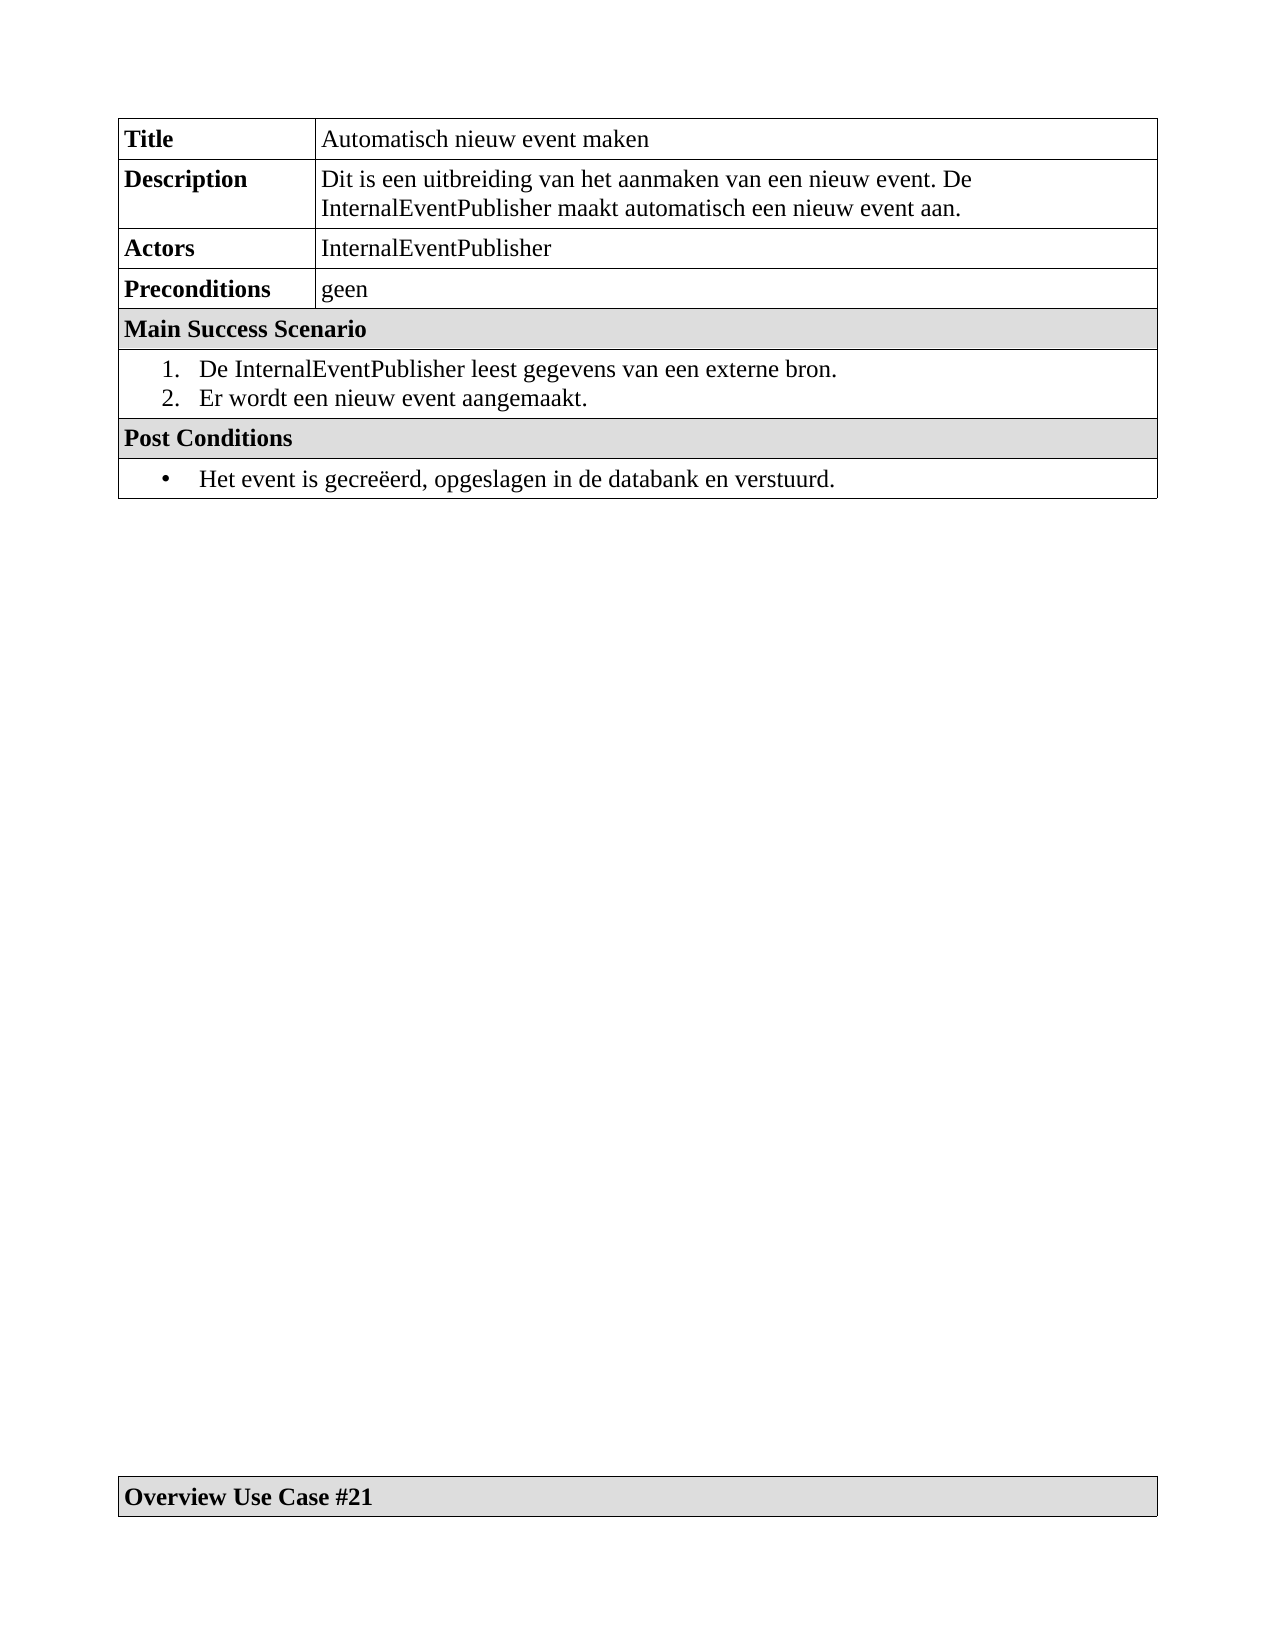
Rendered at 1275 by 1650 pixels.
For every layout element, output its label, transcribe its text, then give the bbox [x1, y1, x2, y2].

table_cell De InternalEventPublisher leest gegevens van een externe bron. Er wordt een nieuw event aangemaakt. [119, 350, 1157, 417]
table_cell geen [316, 269, 1157, 308]
table_cell Title [119, 119, 315, 158]
table_cell Dit is een uitbreiding van het aanmaken van een nieuw event. De InternalEventPublisher maakt automatisch een nieuw event aan. [316, 160, 1157, 227]
table_cell Het event is gecreëerd, opgeslagen in de databank en verstuurd. [119, 459, 1157, 498]
table_cell InternalEventPublisher [316, 229, 1157, 268]
table_cell Automatisch nieuw event maken [316, 119, 1157, 158]
table_cell Post Conditions [119, 419, 1157, 458]
table_cell Actors [119, 229, 315, 268]
table_cell Description [119, 160, 315, 227]
table_cell Preconditions [119, 269, 315, 308]
table_cell Main Success Scenario [119, 309, 1157, 348]
table_header Overview Use Case #21 [119, 1477, 1157, 1516]
